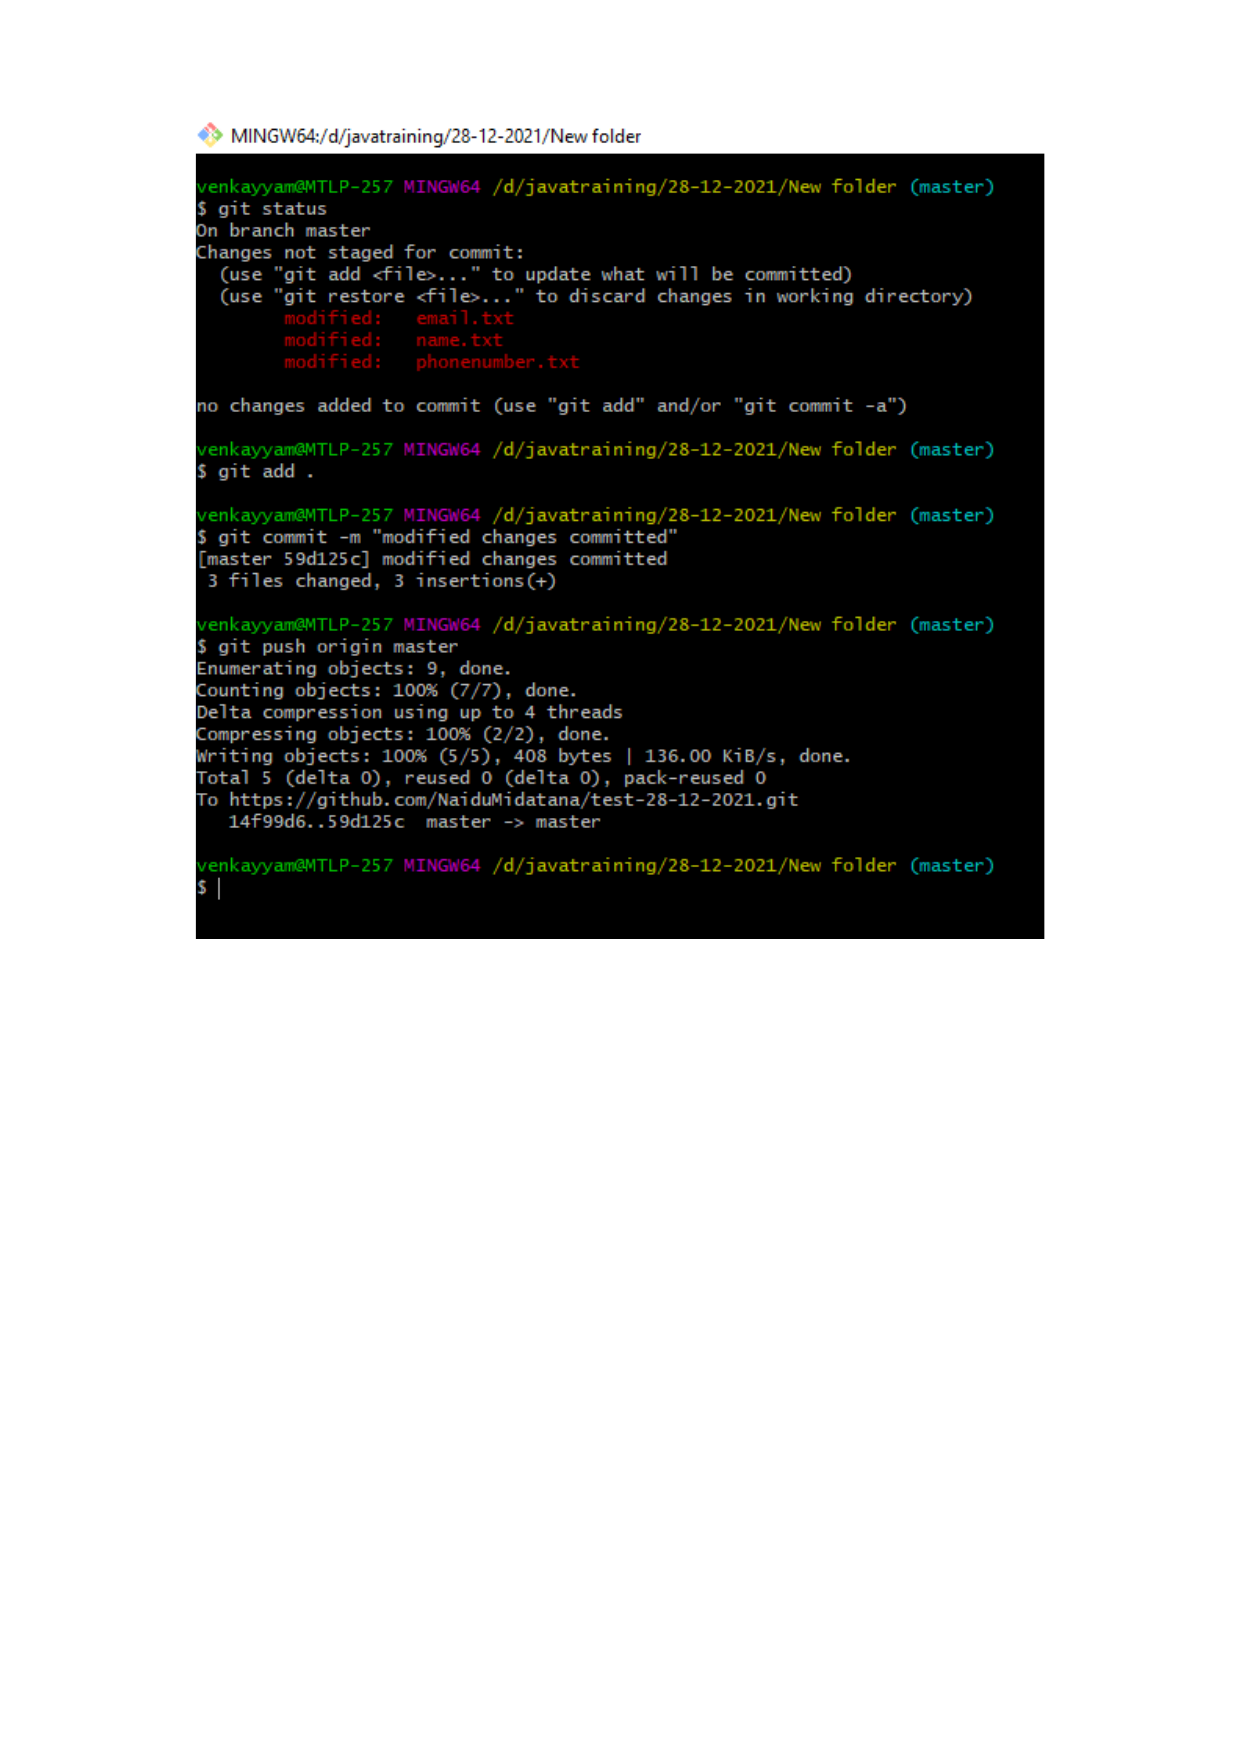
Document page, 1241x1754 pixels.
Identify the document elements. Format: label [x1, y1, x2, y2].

picture [195, 118, 1045, 939]
